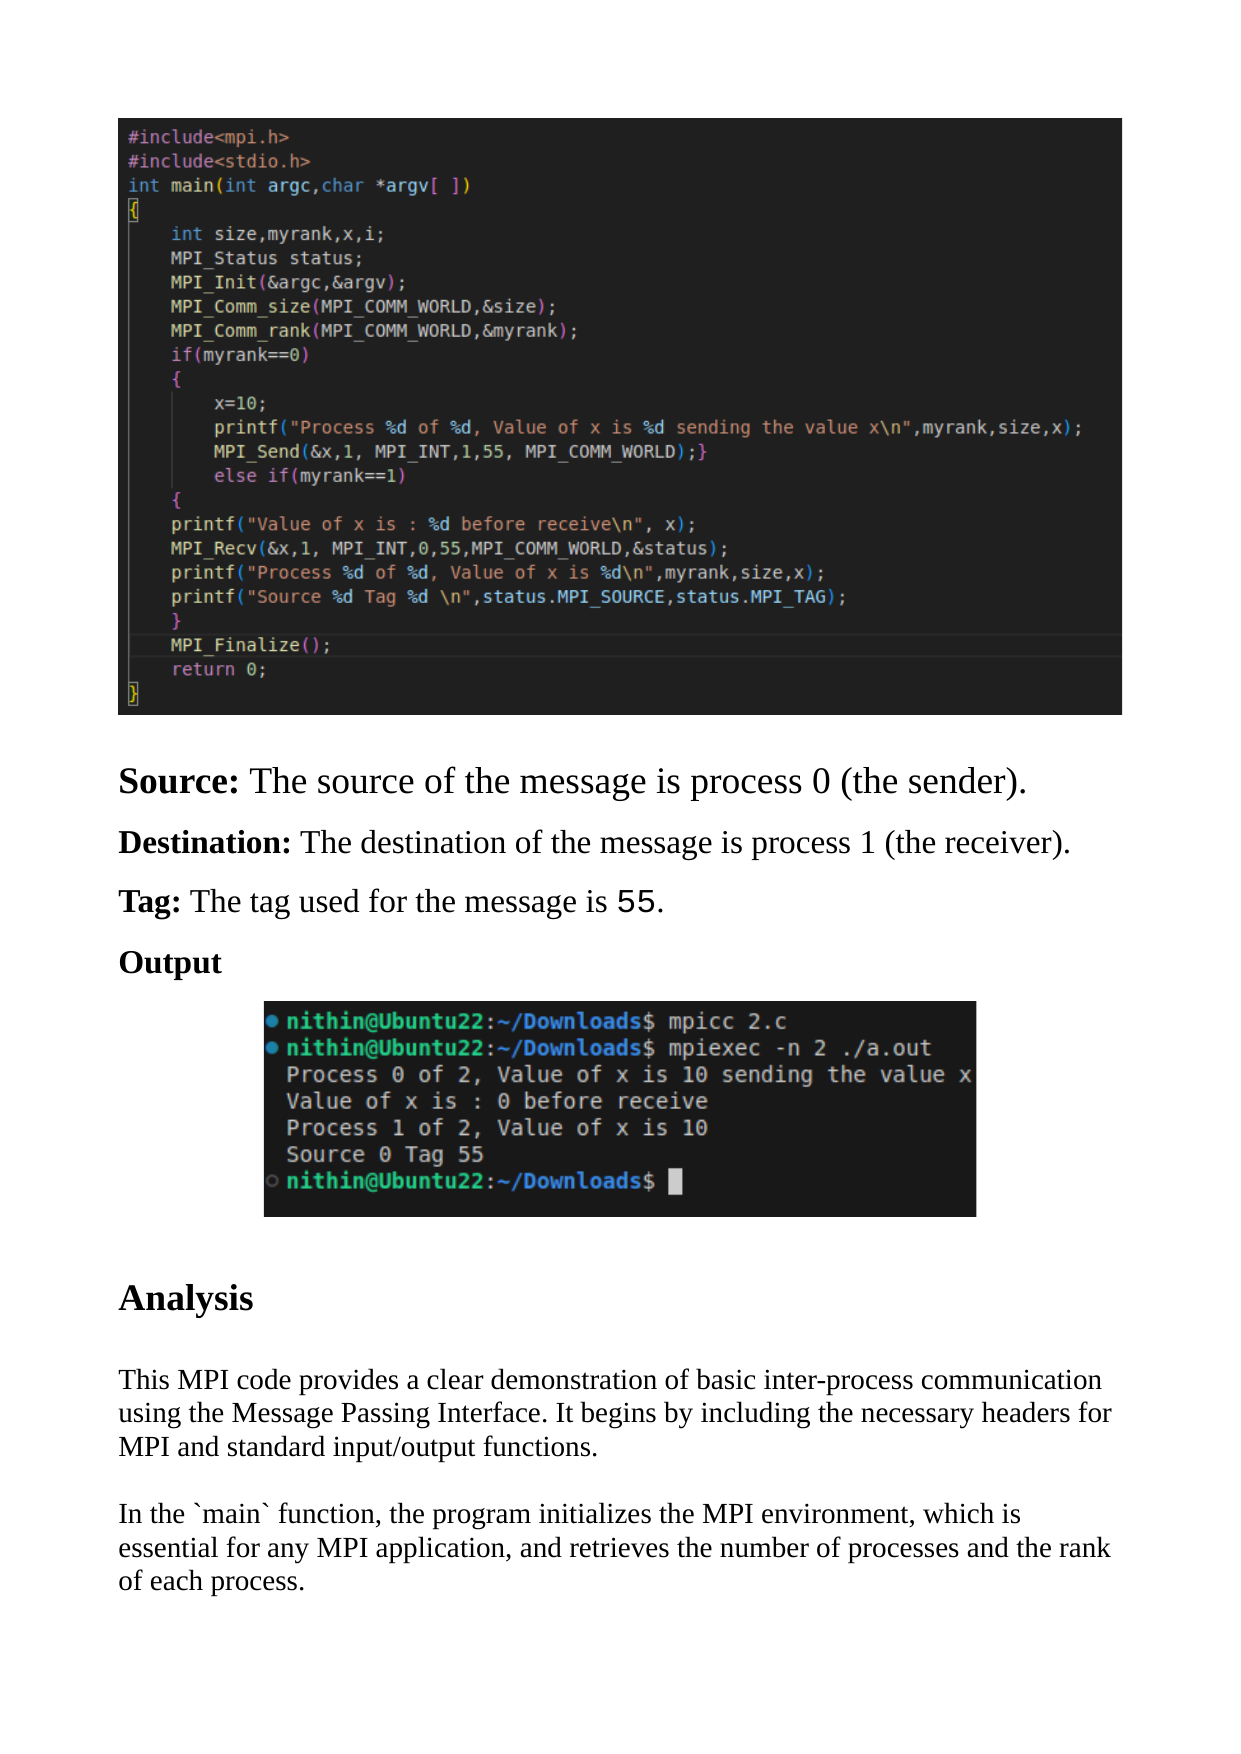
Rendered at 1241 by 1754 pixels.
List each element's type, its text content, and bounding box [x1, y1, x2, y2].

text In the `main` function, the program initializes the MPI environment, which is essential for any MPI application, and retrieves the number of processes and the rank of each process. [118, 1496, 1122, 1597]
picture [263, 1001, 977, 1217]
text This MPI code provides a clear demonstration of basic inter-process communication using the Message Passing Interface. It begins by including the necessary headers for MPI and standard input/output functions. [118, 1362, 1122, 1463]
text Tag: The tag used for the message is 55. [118, 881, 1122, 922]
text Source: The source of the message is process 0 (the sender). [118, 758, 1122, 801]
picture [118, 118, 1123, 715]
text Output [118, 943, 1122, 981]
text Analysis [118, 1276, 1122, 1319]
text Destination: The destination of the message is process 1 (the receiver). [118, 822, 1122, 861]
